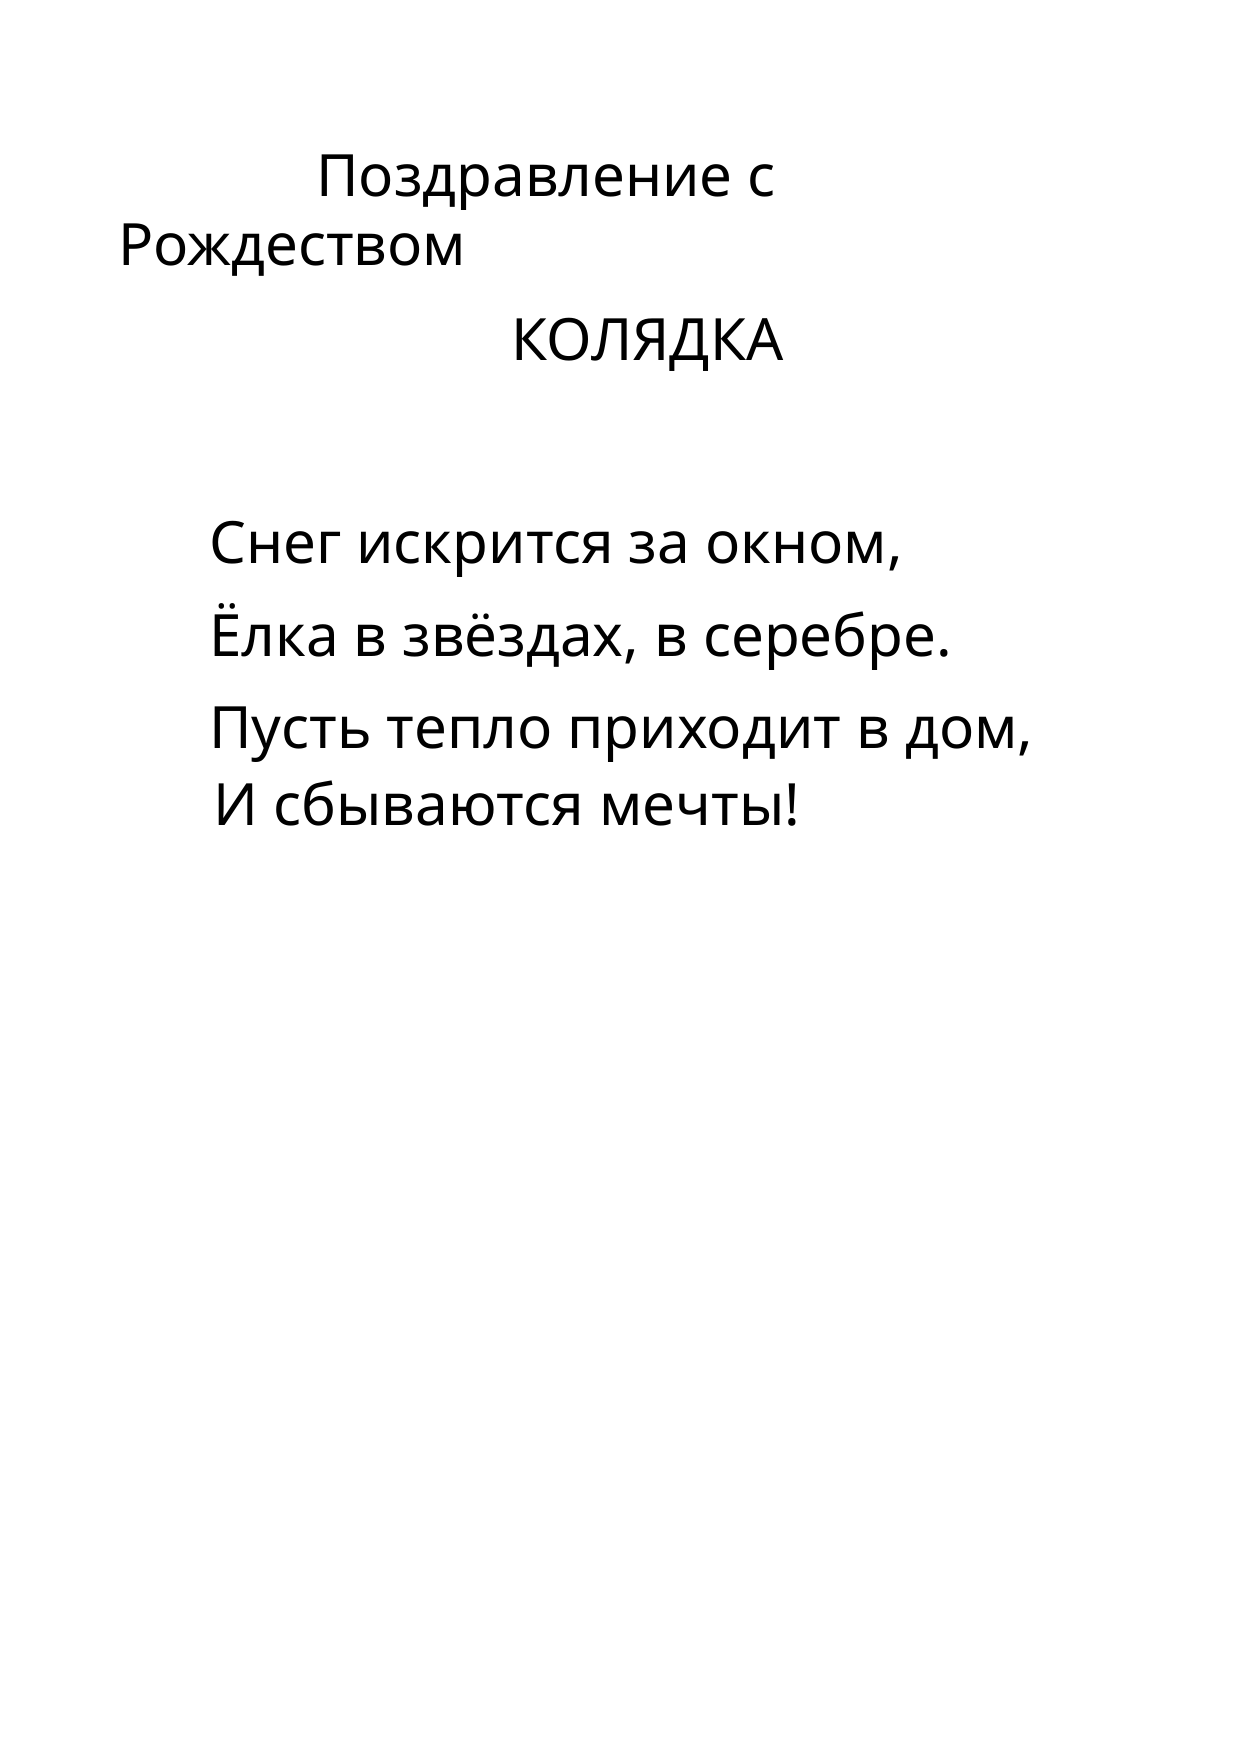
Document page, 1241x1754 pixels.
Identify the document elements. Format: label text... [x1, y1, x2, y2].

text Поздравление с Рождеством [118, 139, 1122, 282]
text Пусть тепло приходит в дом, [118, 691, 1122, 763]
text И сбываются мечты! [118, 763, 1122, 842]
text Снег искрится за окном, [118, 507, 1122, 578]
text КОЛЯДКА [118, 303, 1122, 374]
text Ёлка в звёздах, в серебре. [118, 599, 1122, 671]
